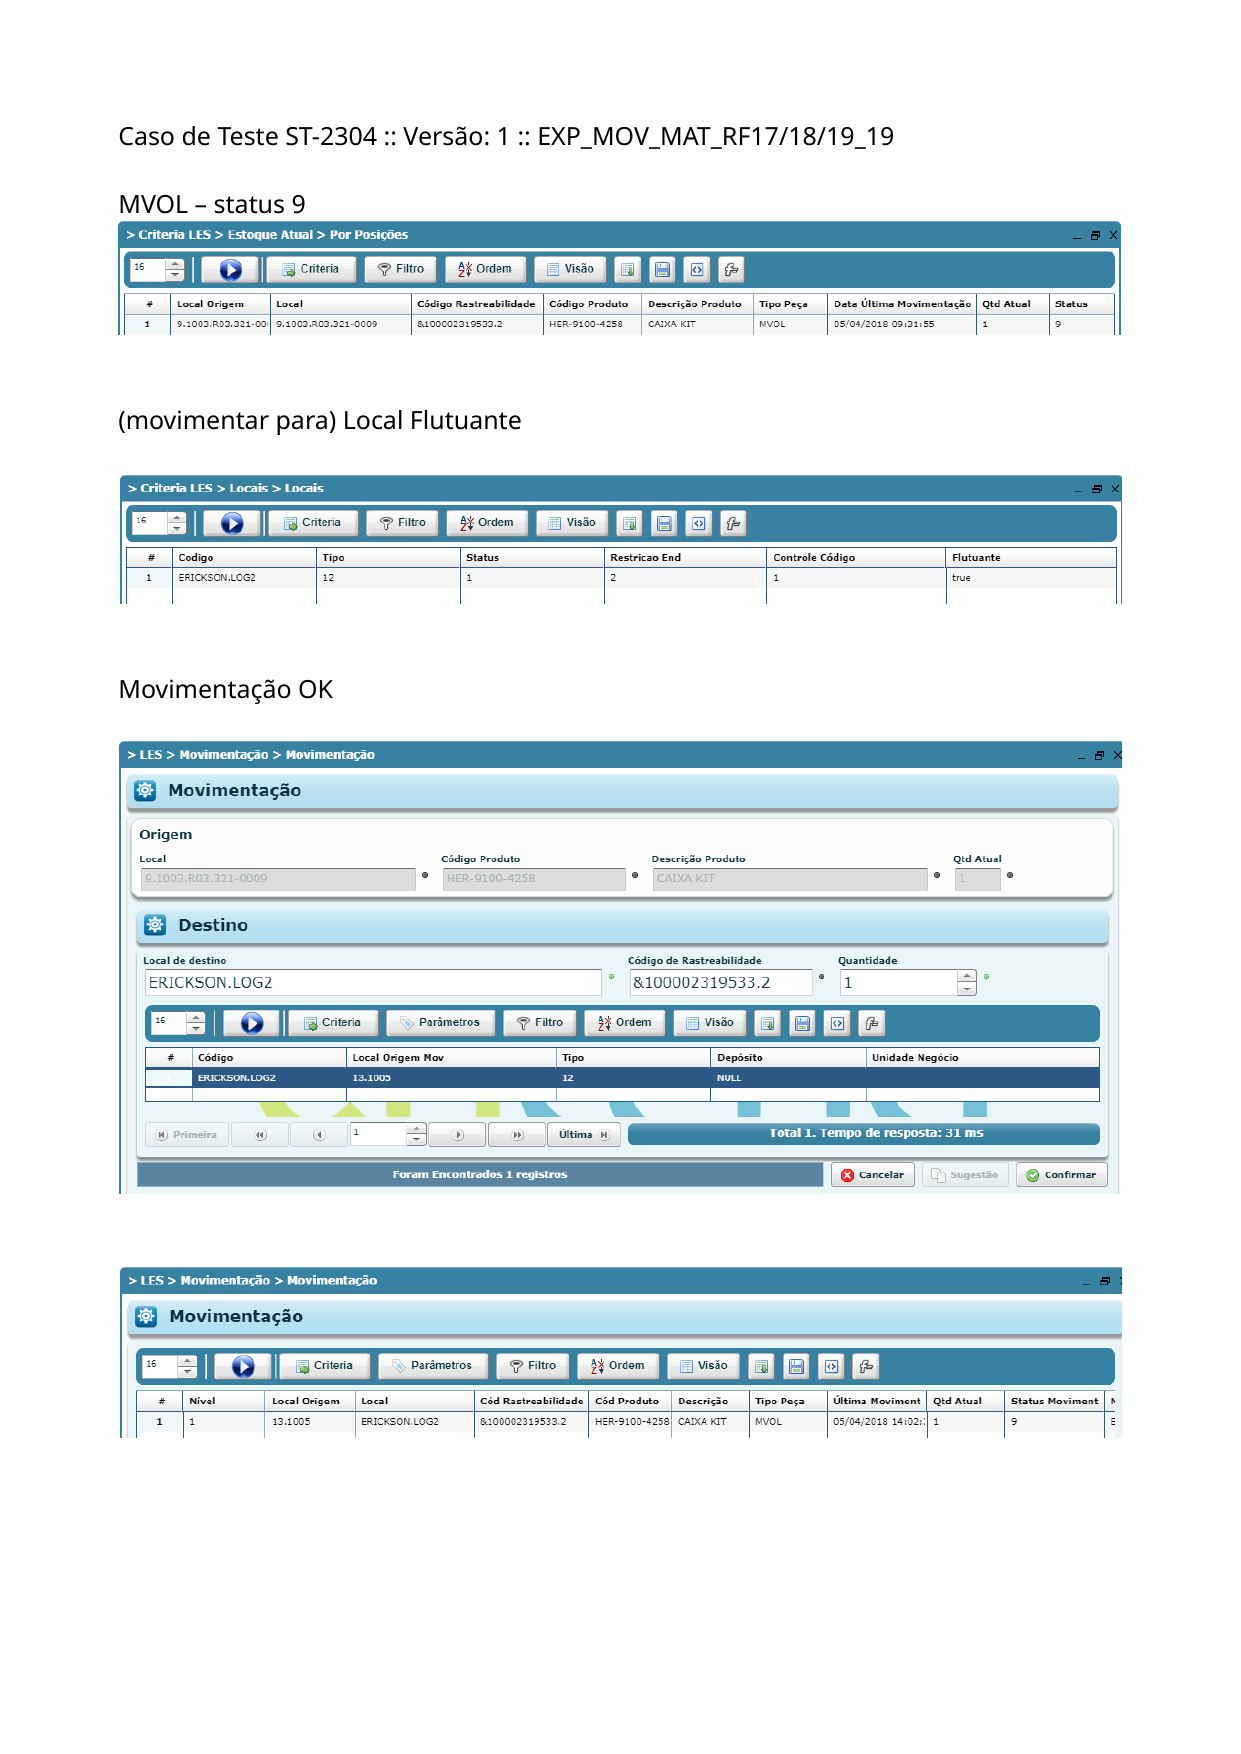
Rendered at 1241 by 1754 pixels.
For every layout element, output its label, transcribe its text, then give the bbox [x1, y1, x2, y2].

picture [118, 471, 1123, 604]
text Caso de Teste ST-2304 :: Versão: 1 :: EXP_MOV_MAT_RF17/18/19_19 [118, 118, 1122, 152]
text (movimentar para) Local Flutuante [118, 403, 1122, 437]
text MVOL – status 9 [118, 186, 1122, 220]
picture [118, 740, 1123, 1194]
picture [118, 220, 1123, 335]
picture [118, 1261, 1123, 1438]
text Movimentação OK [118, 672, 1122, 706]
